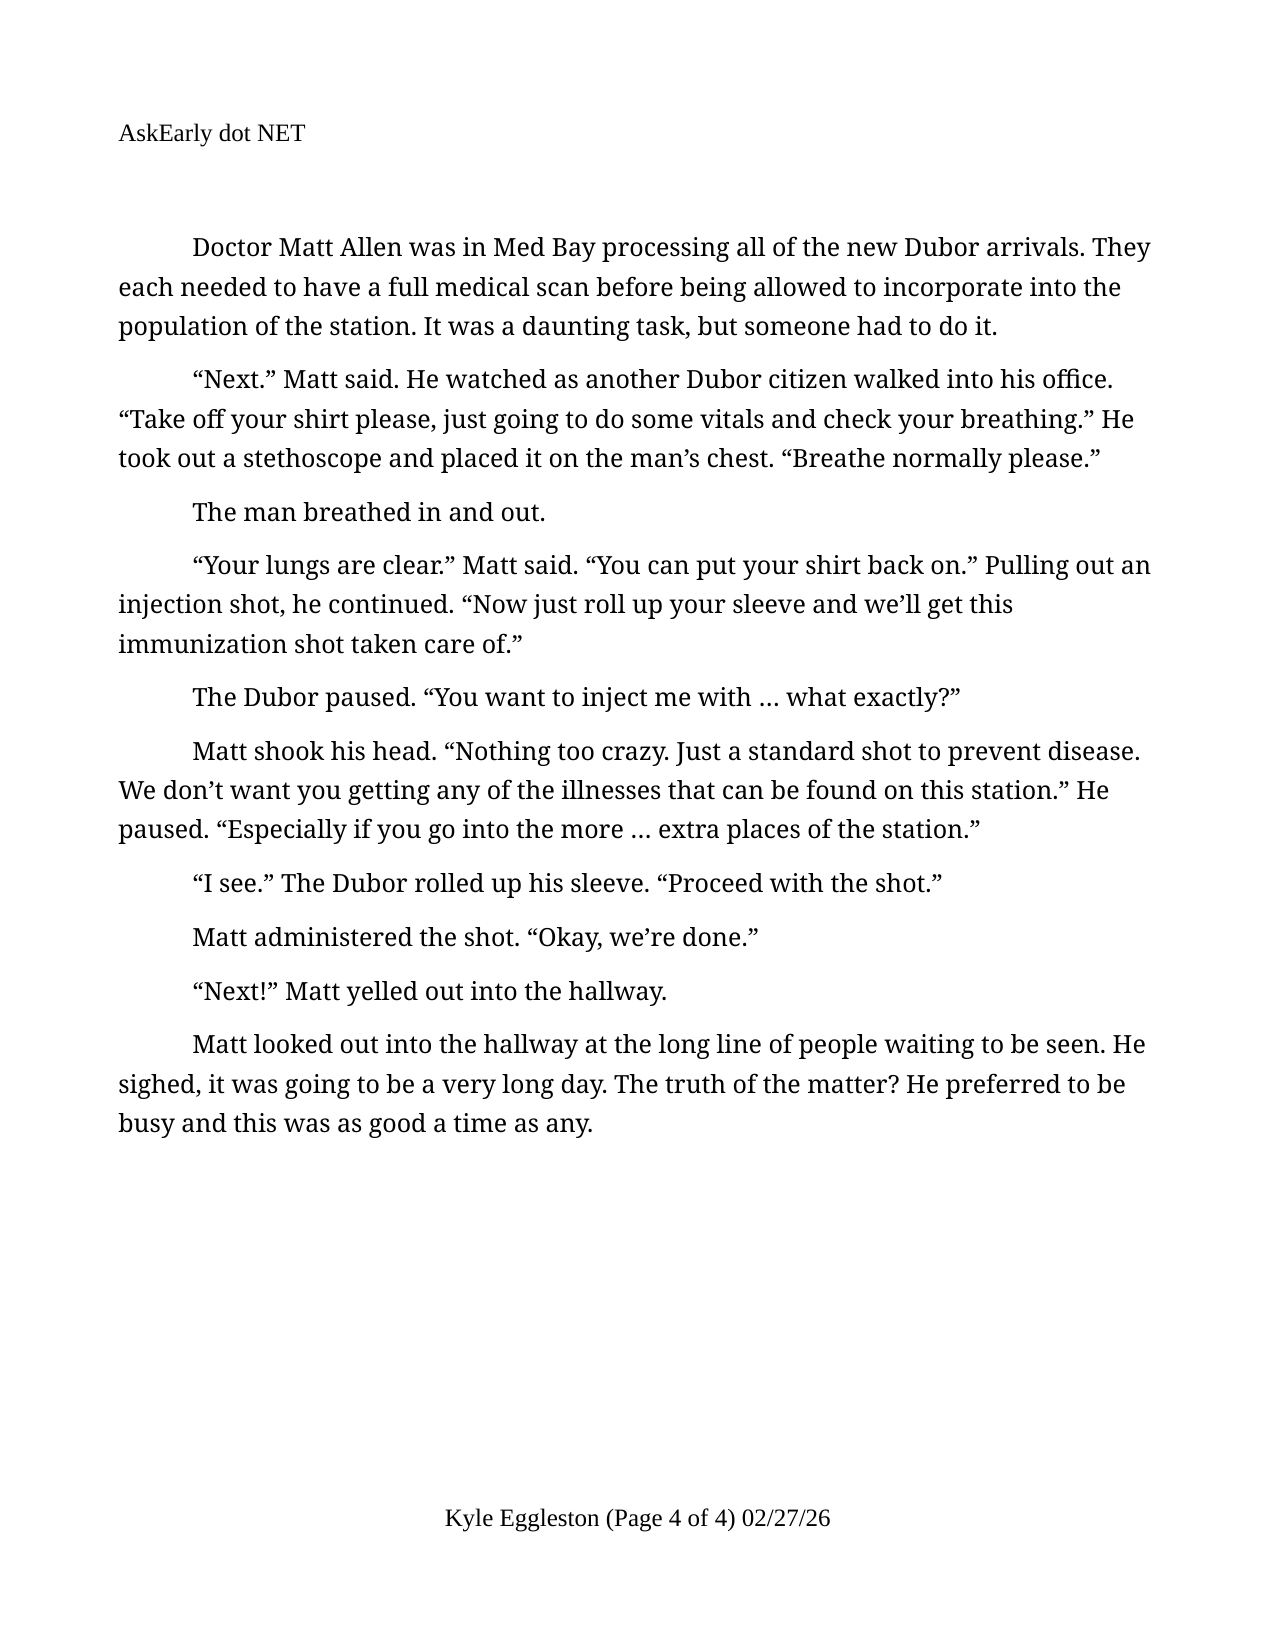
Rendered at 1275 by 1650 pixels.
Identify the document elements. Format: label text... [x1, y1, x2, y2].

text “Your lungs are clear.” Matt said. “You can put your shirt back on.” Pulling out an injection shot, he continued. “Now just roll up your sleeve and we’ll get this immunization shot taken care of.” [118, 548, 1157, 660]
text “Next!” Matt yelled out into the hallway. [118, 973, 1157, 1007]
text Matt shook his head. “Nothing too crazy. Just a standard shot to prevent disease. We don’t want you getting any of the illnesses that can be found on this station.” He paused. “Especially if you go into the more … extra places of the station.” [118, 734, 1157, 846]
text The man breathed in and out. [118, 494, 1157, 528]
text Doctor Matt Allen was in Med Bay processing all of the new Dubor arrivals. They each needed to have a full medical scan before being allowed to incorporate into the population of the station. It was a daunting task, but someone had to do it. [118, 230, 1157, 342]
text The Dubor paused. “You want to inject me with … what exactly?” [118, 680, 1157, 714]
text “I see.” The Dubor rolled up his sleeve. “Proceed with the shot.” [118, 866, 1157, 900]
text “Next.” Matt said. He watched as another Dubor citizen walked into his office. “Take off your shirt please, just going to do some vitals and check your breathing.” He took out a stethoscope and placed it on the man’s chest. “Breathe normally please.” [118, 362, 1157, 474]
text Matt looked out into the hallway at the long line of people waiting to be seen. He sighed, it was going to be a very long day. The truth of the matter? He preferred to be busy and this was as good a time as any. [118, 1027, 1157, 1139]
text Matt administered the shot. “Okay, we’re done.” [118, 920, 1157, 954]
